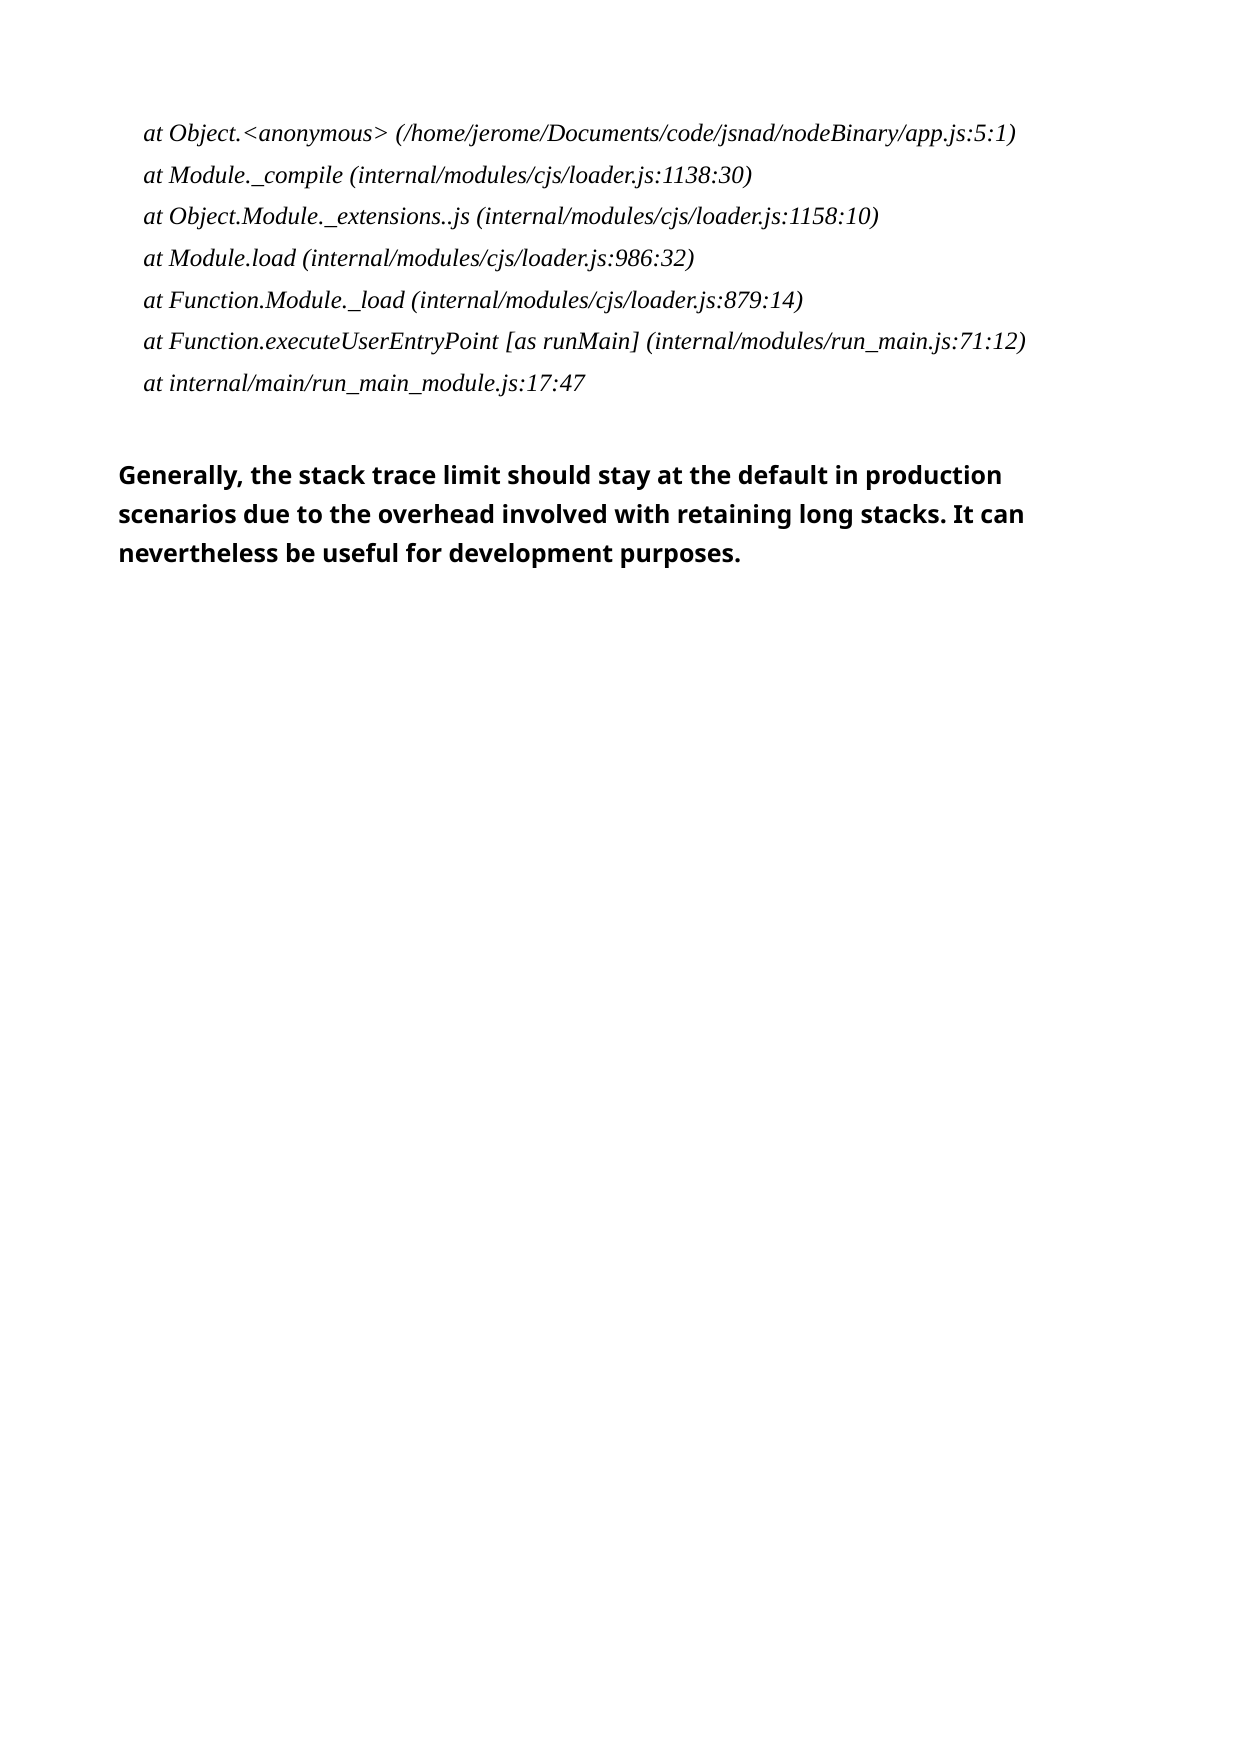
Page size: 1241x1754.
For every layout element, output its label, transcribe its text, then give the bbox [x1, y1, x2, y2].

text at internal/main/run_main_module.js:17:47 [118, 368, 1122, 397]
text Generally, the stack trace limit should stay at the default in production scenarios due to the overhead involved with retaining long stacks. It can nevertheless be useful for development purposes. [118, 457, 1122, 570]
text at Function.executeUserEntryPoint [as runMain] (internal/modules/run_main.js:71:12) [118, 326, 1122, 355]
text at Module.load (internal/modules/cjs/loader.js:986:32) [118, 243, 1122, 272]
text at Object.<anonymous> (/home/jerome/Documents/code/jsnad/nodeBinary/app.js:5:1) [118, 118, 1122, 147]
text at Function.Module._load (internal/modules/cjs/loader.js:879:14) [118, 285, 1122, 313]
text at Module._compile (internal/modules/cjs/loader.js:1138:30) [118, 160, 1122, 188]
text at Object.Module._extensions..js (internal/modules/cjs/loader.js:1158:10) [118, 201, 1122, 230]
